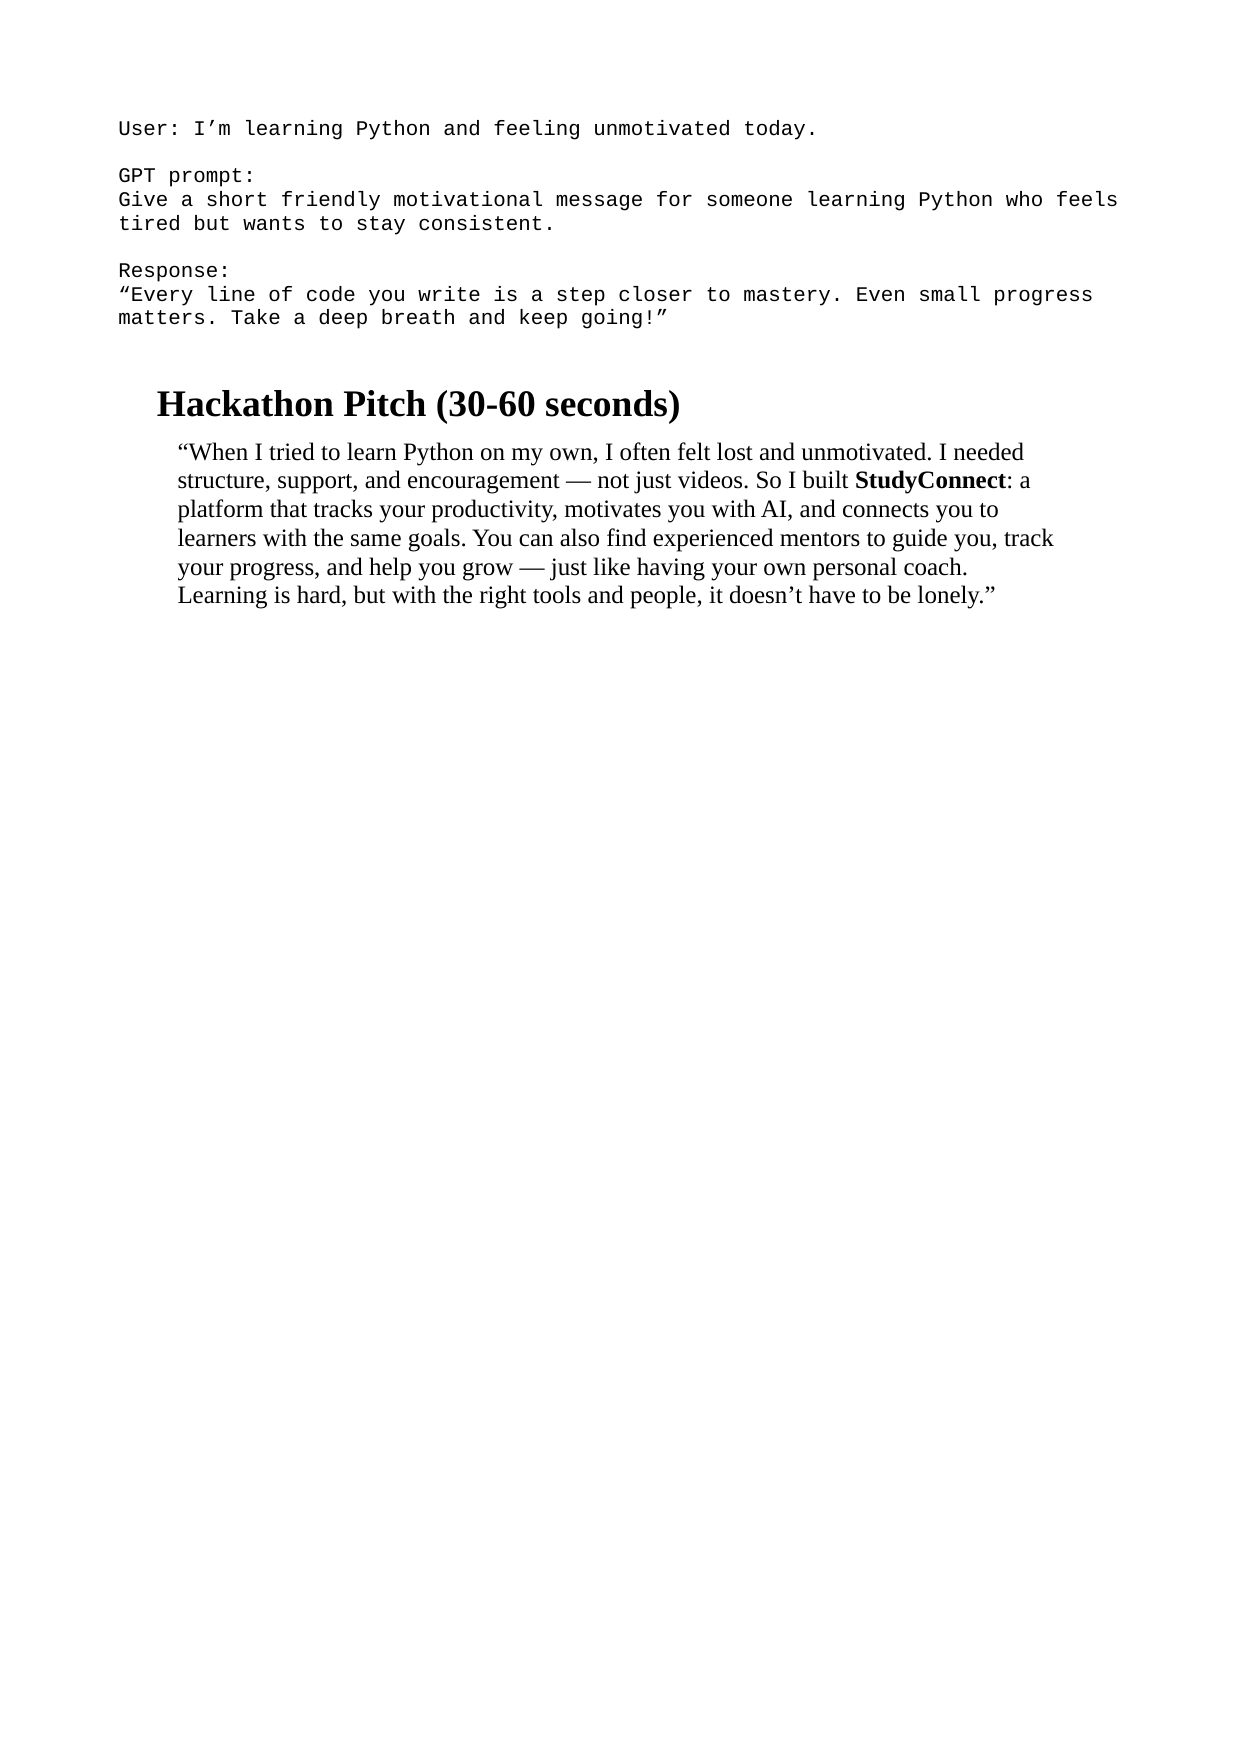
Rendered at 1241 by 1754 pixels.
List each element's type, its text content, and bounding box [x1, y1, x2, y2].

text User: I’m learning Python and feeling unmotivated today. [118, 118, 1122, 142]
text “Every line of code you write is a step closer to mastery. Even small progress matters. Take a deep breath and keep going!” [118, 284, 1122, 331]
text GPT prompt: [118, 165, 1122, 189]
text Give a short friendly motivational message for someone learning Python who feels tired but wants to stay consistent. [118, 189, 1122, 236]
subtitle 🎤 Hackathon Pitch (30-60 seconds) [118, 381, 1122, 424]
text “When I tried to learn Python on my own, I often felt lost and unmotivated. I needed structure, support, and encouragement — not just videos. So I built StudyConnect: a platform that tracks your productivity, motivates you with AI, and connects you to learners with the same goals. You can also find experienced mentors to guide you, track your progress, and help you grow — just like having your own personal coach. Learning is hard, but with the right tools and people, it doesn’t have to be lonely.” [177, 437, 1063, 609]
text Response: [118, 260, 1122, 284]
